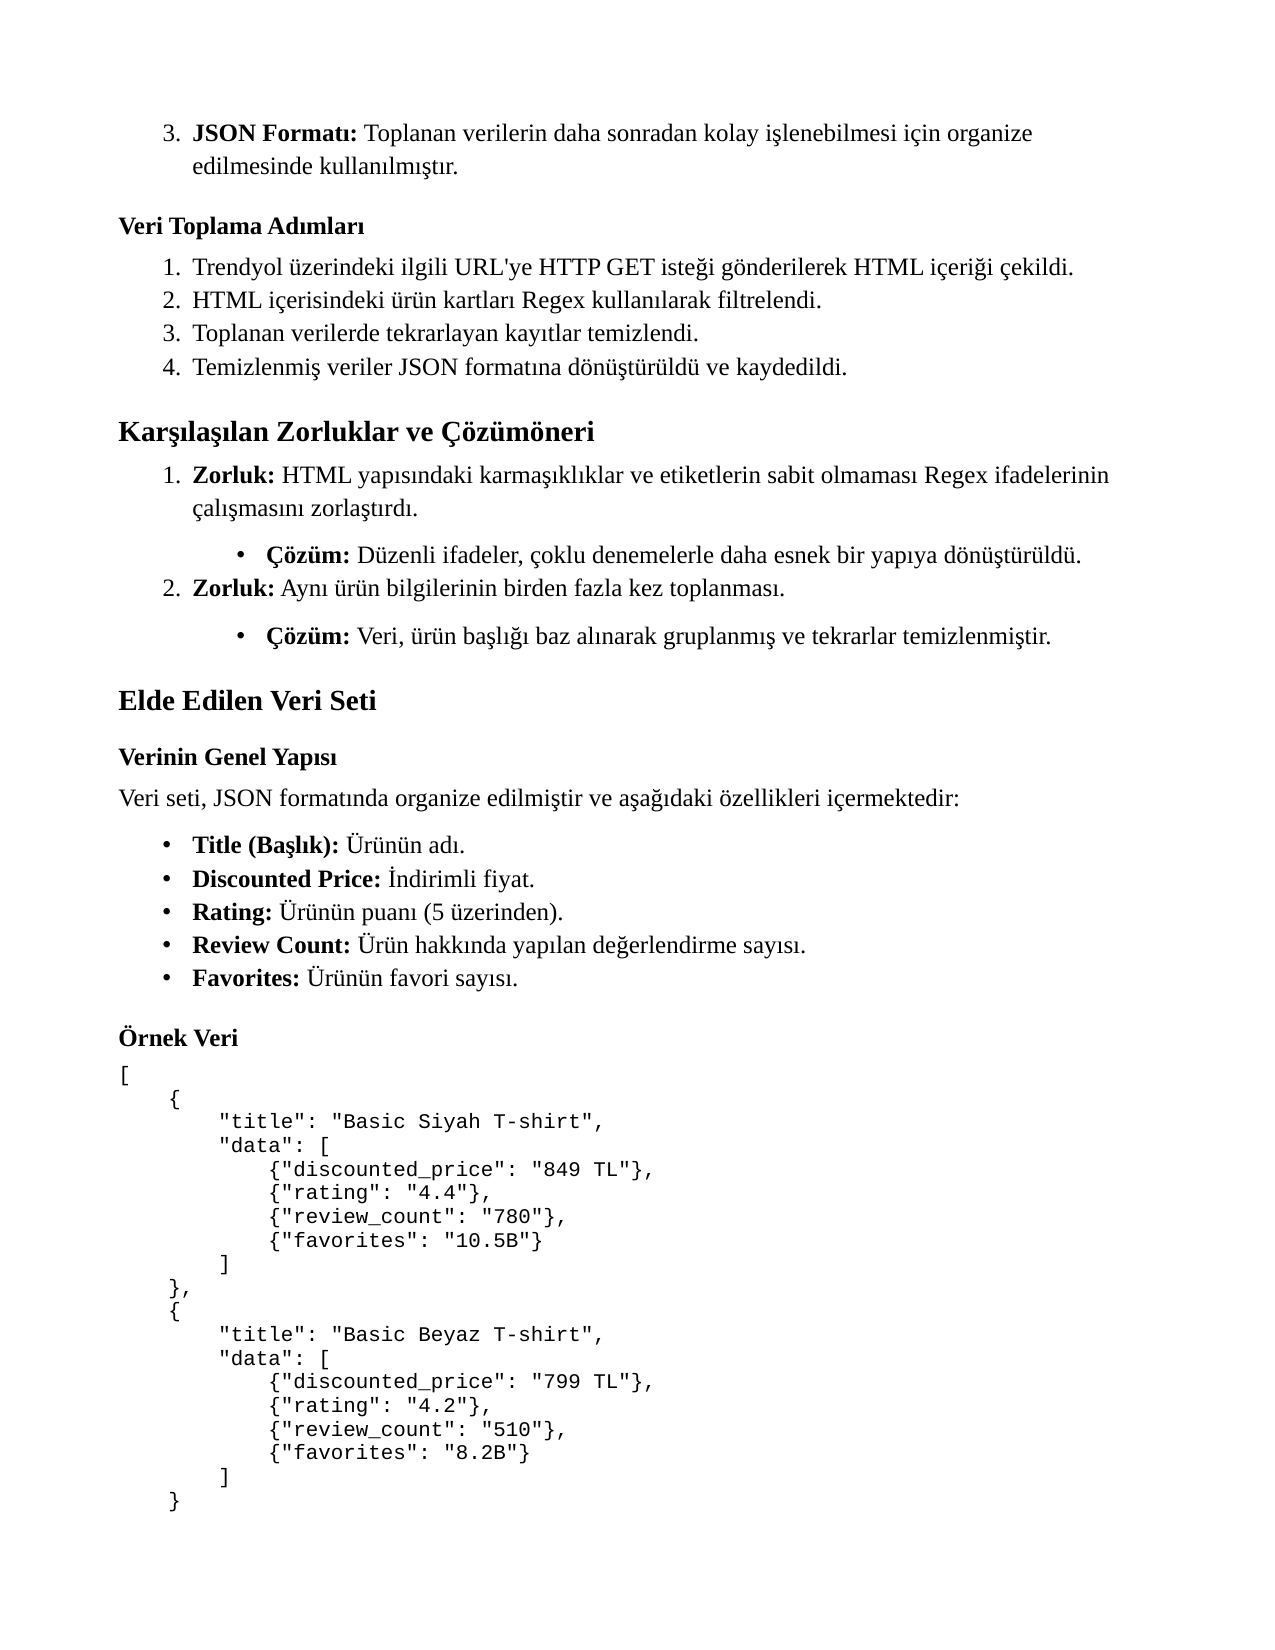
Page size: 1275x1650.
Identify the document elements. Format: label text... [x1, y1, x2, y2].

text Veri seti, JSON formatında organize edilmiştir ve aşağıdaki özellikleri içermektedir: [118, 783, 1157, 812]
text { [118, 1301, 1157, 1324]
list Trendyol üzerindeki ilgili URL'ye HTTP GET isteği gönderilerek HTML içeriği çekildi. [162, 252, 1157, 281]
text "data": [ [118, 1348, 1157, 1371]
list Çözüm: Veri, ürün başlığı baz alınarak gruplanmış ve tekrarlar temizlenmiştir. [236, 621, 1157, 650]
text {"review_count": "510"}, [118, 1419, 1157, 1442]
text {"favorites": "8.2B"} [118, 1442, 1157, 1466]
text "title": "Basic Beyaz T-shirt", [118, 1324, 1157, 1348]
text "title": "Basic Siyah T-shirt", [118, 1111, 1157, 1135]
text ] [118, 1466, 1157, 1490]
text {"discounted_price": "799 TL"}, [118, 1371, 1157, 1395]
list Zorluk: Aynı ürün bilgilerinin birden fazla kez toplanması. [162, 573, 1157, 602]
list Çözüm: Düzenli ifadeler, çoklu denemelerle daha esnek bir yapıya dönüştürüldü. [236, 540, 1157, 569]
list Title (Başlık): Ürünün adı. [162, 831, 1157, 859]
list Rating: Ürünün puanı (5 üzerinden). [162, 897, 1157, 925]
list Favorites: Ürünün favori sayısı. [162, 963, 1157, 991]
subtitle Karşılaşılan Zorluklar ve Çözümöneri [118, 414, 1157, 447]
text } [118, 1490, 1157, 1513]
text "data": [ [118, 1135, 1157, 1159]
text }, [118, 1277, 1157, 1301]
list Discounted Price: İndirimli fiyat. [162, 864, 1157, 892]
list JSON Formatı: Toplanan verilerin daha sonradan kolay işlenebilmesi için organize edilmesinde kullanılmıştır. [162, 118, 1157, 180]
subtitle Elde Edilen Veri Seti [118, 683, 1157, 717]
text ] [118, 1253, 1157, 1277]
subtitle Veri Toplama Adımları [118, 211, 1157, 240]
list Review Count: Ürün hakkında yapılan değerlendirme sayısı. [162, 930, 1157, 958]
list Zorluk: HTML yapısındaki karmaşıklıklar ve etiketlerin sabit olmaması Regex ifadelerinin çalışmasını zorlaştırdı. [162, 460, 1157, 522]
text {"review_count": "780"}, [118, 1206, 1157, 1229]
list Toplanan verilerde tekrarlayan kayıtlar temizlendi. [162, 318, 1157, 347]
text { [118, 1088, 1157, 1111]
text {"rating": "4.2"}, [118, 1395, 1157, 1419]
text {"discounted_price": "849 TL"}, [118, 1159, 1157, 1182]
list HTML içerisindeki ürün kartları Regex kullanılarak filtrelendi. [162, 286, 1157, 314]
list Temizlenmiş veriler JSON formatına dönüştürüldü ve kaydedildi. [162, 352, 1157, 380]
subtitle Örnek Veri [118, 1023, 1157, 1052]
text [ [118, 1064, 1157, 1088]
text {"favorites": "10.5B"} [118, 1229, 1157, 1253]
text {"rating": "4.4"}, [118, 1182, 1157, 1206]
subtitle Verinin Genel Yapısı [118, 742, 1157, 771]
